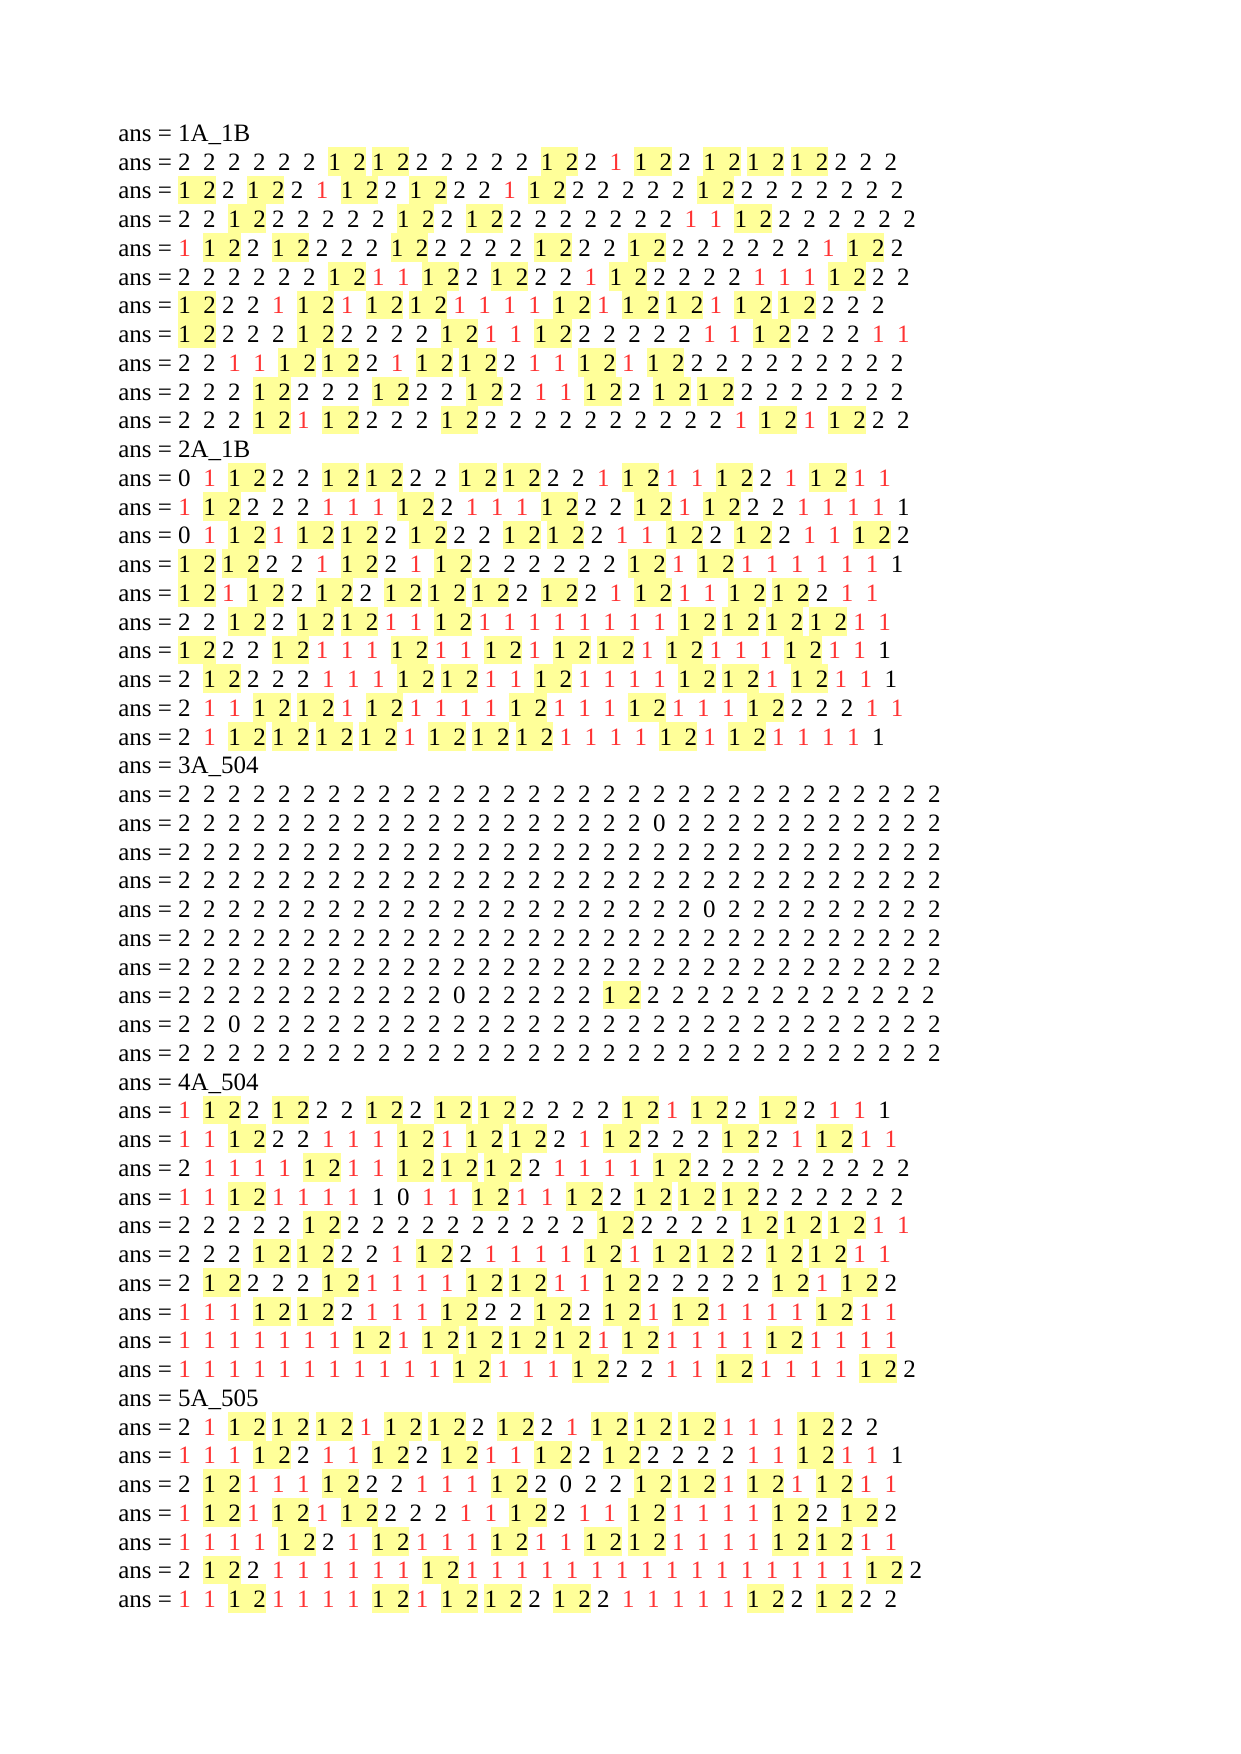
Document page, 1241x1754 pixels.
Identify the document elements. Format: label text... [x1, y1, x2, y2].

text ans = 2 2 1 1 1 2 1 2 2 1 1 2 1 2 2 1 1 1 2 1 1 2 2 2 2 2 2 2 2 2 2 [118, 348, 1122, 377]
text ans = 2 1 1 2 1 2 1 2 1 2 1 1 2 1 2 1 2 1 1 1 1 1 2 1 1 2 1 1 1 1 1 [118, 722, 1122, 751]
text ans = 2 2 2 2 2 2 2 2 2 2 2 0 2 2 2 2 2 1 2 2 2 2 2 2 2 2 2 2 2 2 2 [118, 981, 1122, 1009]
text ans = 2 2 2 2 2 2 2 2 2 2 2 2 2 2 2 2 2 2 2 2 2 2 2 2 2 2 2 2 2 2 2 [118, 779, 1122, 808]
text ans = 1 1 2 1 1 2 1 1 2 2 2 2 1 1 1 2 2 1 1 1 2 1 1 1 1 1 2 2 1 2 2 [118, 1498, 1122, 1527]
text ans = 2A_1B [118, 434, 1122, 463]
text ans = 1 1 2 2 2 2 1 1 1 1 2 2 1 1 1 1 2 2 2 1 2 1 1 2 2 2 1 1 1 1 1 [118, 492, 1122, 521]
text ans = 1 1 1 2 1 1 1 1 1 2 1 1 2 1 2 2 1 2 2 1 1 1 1 1 1 2 2 1 2 2 2 [118, 1584, 1122, 1613]
text ans = 1 2 1 1 2 2 1 2 2 1 2 1 2 1 2 2 1 2 2 1 1 2 1 1 1 2 1 2 2 1 1 [118, 578, 1122, 607]
text ans = 1 2 2 2 1 2 1 1 1 1 2 1 1 1 2 1 1 2 1 2 1 1 2 1 1 1 1 2 1 1 1 [118, 636, 1122, 664]
text ans = 2 2 0 2 2 2 2 2 2 2 2 2 2 2 2 2 2 2 2 2 2 2 2 2 2 2 2 2 2 2 2 [118, 1009, 1122, 1038]
text ans = 1 1 1 2 2 2 1 1 1 1 2 1 1 2 1 2 2 1 1 2 2 2 2 1 2 2 1 1 2 1 1 [118, 1124, 1122, 1153]
text ans = 2 1 1 1 2 1 2 1 1 2 1 1 1 1 1 2 1 1 1 1 2 1 1 1 1 2 2 2 2 1 1 [118, 693, 1122, 722]
text ans = 2 1 2 2 1 1 1 1 1 1 1 2 1 1 1 1 1 1 1 1 1 1 1 1 1 1 1 1 1 2 2 [118, 1556, 1122, 1584]
text ans = 2 1 1 1 1 1 2 1 1 1 2 1 2 1 2 2 1 1 1 1 1 2 2 2 2 2 2 2 2 2 2 [118, 1153, 1122, 1182]
text ans = 2 2 2 2 2 2 2 2 2 2 2 2 2 2 2 2 2 2 2 2 2 2 2 2 2 2 2 2 2 2 2 [118, 1038, 1122, 1067]
text ans = 2 2 2 2 2 2 2 2 2 2 2 2 2 2 2 2 2 2 2 2 2 2 2 2 2 2 2 2 2 2 2 [118, 837, 1122, 866]
text ans = 2 1 2 1 1 1 1 2 2 2 1 1 1 1 2 2 0 2 2 1 2 1 2 1 1 2 1 1 2 1 1 [118, 1469, 1122, 1498]
text ans = 1 1 1 1 1 2 2 1 1 2 1 1 1 1 2 1 1 1 2 1 2 1 1 1 1 1 2 1 2 1 1 [118, 1527, 1122, 1556]
text ans = 2 1 2 2 2 2 1 2 1 1 1 1 1 2 1 2 1 1 1 2 2 2 2 2 2 1 2 1 1 2 2 [118, 1268, 1122, 1297]
text ans = 2 2 2 2 2 2 2 2 2 2 2 2 2 2 2 2 2 2 2 2 2 0 2 2 2 2 2 2 2 2 2 [118, 894, 1122, 923]
text ans = 1 1 1 1 2 2 1 1 1 2 2 1 2 1 1 1 2 2 1 2 2 2 2 2 1 1 1 2 1 1 1 [118, 1441, 1122, 1469]
text ans = 4A_504 [118, 1067, 1122, 1096]
text ans = 1 2 2 2 1 1 2 1 1 2 1 2 1 1 1 1 1 2 1 1 2 1 2 1 1 2 1 2 2 2 2 [118, 291, 1122, 319]
text ans = 1 2 2 2 2 1 2 2 2 2 2 1 2 1 1 1 2 2 2 2 2 2 1 1 1 2 2 2 2 1 1 [118, 319, 1122, 348]
text ans = 0 1 1 2 2 2 1 2 1 2 2 2 1 2 1 2 2 2 1 1 2 1 1 1 2 2 1 1 2 1 1 [118, 463, 1122, 492]
text ans = 2 2 1 2 2 2 2 2 2 1 2 2 1 2 2 2 2 2 2 2 2 1 1 1 2 2 2 2 2 2 2 [118, 204, 1122, 233]
text ans = 2 2 2 2 2 2 1 2 1 2 2 2 2 2 2 1 2 2 1 1 2 2 1 2 1 2 1 2 2 2 2 [118, 147, 1122, 176]
text ans = 5A_505 [118, 1383, 1122, 1412]
text ans = 2 2 2 2 2 1 2 2 2 2 2 2 2 2 2 2 2 1 2 2 2 2 2 1 2 1 2 1 2 1 1 [118, 1211, 1122, 1239]
text ans = 1 1 1 2 1 1 1 1 1 0 1 1 1 2 1 1 1 2 2 1 2 1 2 1 2 2 2 2 2 2 2 [118, 1182, 1122, 1211]
text ans = 2 2 2 2 2 2 2 2 2 2 2 2 2 2 2 2 2 2 2 2 2 2 2 2 2 2 2 2 2 2 2 [118, 866, 1122, 894]
text ans = 2 2 2 2 2 2 2 2 2 2 2 2 2 2 2 2 2 2 2 2 2 2 2 2 2 2 2 2 2 2 2 [118, 923, 1122, 952]
text ans = 1 2 1 2 2 2 1 1 2 2 1 1 2 2 2 2 2 2 2 1 2 1 1 2 1 1 1 1 1 1 1 [118, 549, 1122, 578]
text ans = 2 2 2 1 2 1 1 2 2 2 2 1 2 2 2 2 2 2 2 2 2 2 2 1 1 2 1 1 2 2 2 [118, 406, 1122, 434]
text ans = 2 1 2 2 2 2 1 1 1 1 2 1 2 1 1 1 2 1 1 1 1 1 2 1 2 1 1 2 1 1 1 [118, 664, 1122, 693]
text ans = 1 1 1 1 1 1 1 1 2 1 1 2 1 2 1 2 1 2 1 1 2 1 1 1 1 1 2 1 1 1 1 [118, 1326, 1122, 1354]
text ans = 2 2 2 2 2 2 2 2 2 2 2 2 2 2 2 2 2 2 2 2 2 2 2 2 2 2 2 2 2 2 2 [118, 952, 1122, 981]
text ans = 1 1 1 1 2 1 2 2 1 1 1 1 2 2 2 1 2 2 1 2 1 1 2 1 1 1 1 1 2 1 1 [118, 1297, 1122, 1326]
text ans = 1 2 2 1 2 2 1 1 2 2 1 2 2 2 1 1 2 2 2 2 2 2 1 2 2 2 2 2 2 2 2 [118, 176, 1122, 204]
text ans = 2 2 2 2 2 2 2 2 2 2 2 2 2 2 2 2 2 2 2 0 2 2 2 2 2 2 2 2 2 2 2 [118, 808, 1122, 837]
text ans = 2 1 1 2 1 2 1 2 1 1 2 1 2 2 1 2 2 1 1 2 1 2 1 2 1 1 1 1 2 2 2 [118, 1412, 1122, 1441]
text ans = 2 2 1 2 2 1 2 1 2 1 1 1 2 1 1 1 1 1 1 1 1 1 2 1 2 1 2 1 2 1 1 [118, 607, 1122, 636]
text ans = 1A_1B [118, 118, 1122, 147]
text ans = 3A_504 [118, 751, 1122, 779]
text ans = 2 2 2 1 2 1 2 2 2 1 1 2 2 1 1 1 1 1 2 1 1 2 1 2 2 1 2 1 2 1 1 [118, 1239, 1122, 1268]
text ans = 2 2 2 1 2 2 2 2 1 2 2 2 1 2 2 1 1 1 2 2 1 2 1 2 2 2 2 2 2 2 2 [118, 377, 1122, 406]
text ans = 1 1 2 2 1 2 2 2 1 2 2 1 2 1 2 2 2 2 2 1 2 1 1 2 2 1 2 2 1 1 1 [118, 1096, 1122, 1124]
text ans = 0 1 1 2 1 1 2 1 2 2 1 2 2 2 1 2 1 2 2 1 1 1 2 2 1 2 2 1 1 1 2 2 [118, 521, 1122, 549]
text ans = 1 1 1 1 1 1 1 1 1 1 1 1 2 1 1 1 1 2 2 2 1 1 1 2 1 1 1 1 1 2 2 [118, 1354, 1122, 1383]
text ans = 2 2 2 2 2 2 1 2 1 1 1 2 2 1 2 2 2 1 1 2 2 2 2 2 1 1 1 1 2 2 2 [118, 262, 1122, 291]
text ans = 1 1 2 2 1 2 2 2 2 1 2 2 2 2 2 1 2 2 2 1 2 2 2 2 2 2 2 1 1 2 2 [118, 233, 1122, 262]
